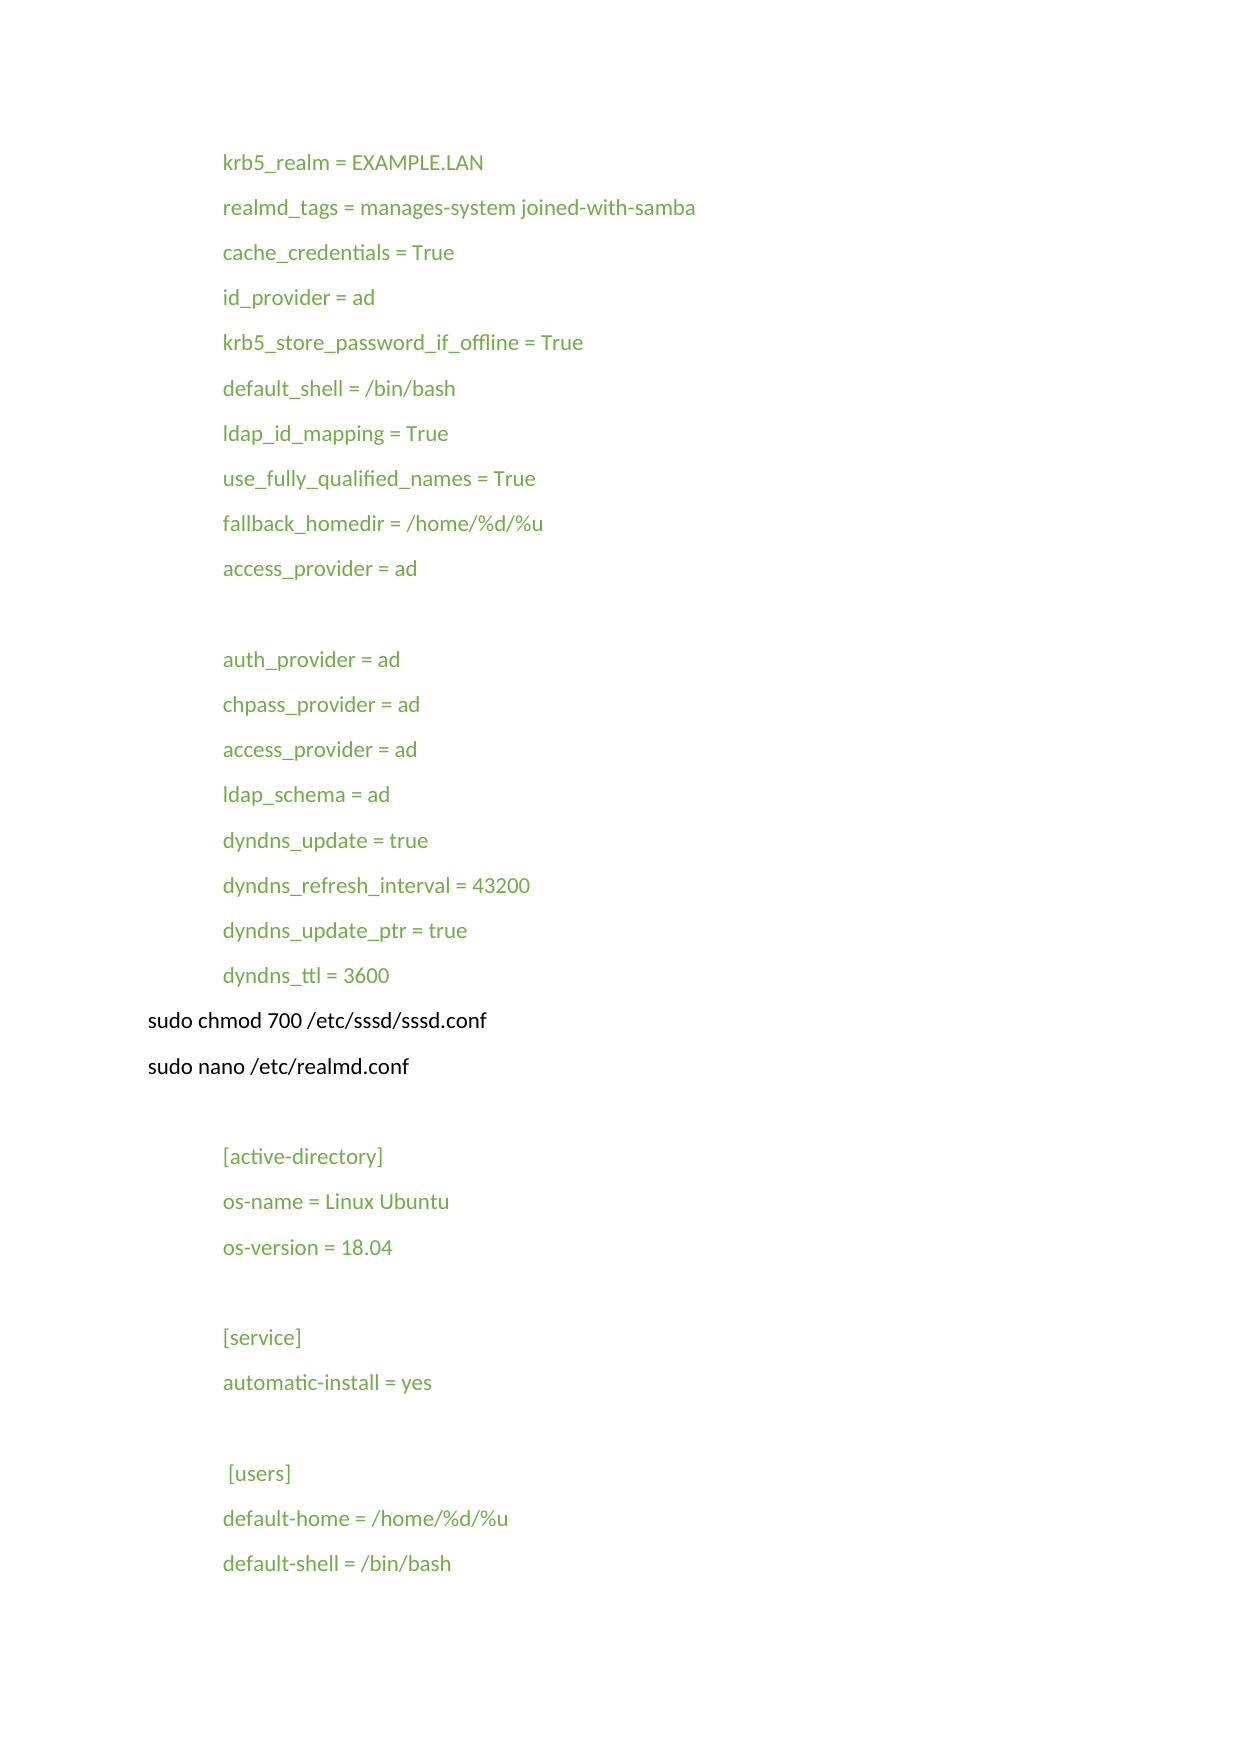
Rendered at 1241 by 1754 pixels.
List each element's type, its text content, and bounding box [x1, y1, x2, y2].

text [users] [223, 1459, 1093, 1487]
text [active-directory] [223, 1142, 1093, 1170]
text ldap_id_mapping = True [223, 419, 1093, 447]
text sudo nano /etc/realmd.conf [148, 1052, 1093, 1080]
text access_provider = ad [223, 554, 1093, 582]
text id_provider = ad [223, 283, 1093, 311]
text fallback_homedir = /home/%d/%u [223, 509, 1093, 537]
text dyndns_ttl = 3600 [223, 961, 1093, 989]
text realmd_tags = manages-system joined-with-samba [223, 193, 1093, 221]
text sudo chmod 700 /etc/sssd/sssd.conf [148, 1007, 1093, 1034]
text dyndns_refresh_interval = 43200 [223, 871, 1093, 899]
text chpass_provider = ad [223, 690, 1093, 718]
text ldap_schema = ad [223, 781, 1093, 808]
text automatic-install = yes [223, 1368, 1093, 1396]
text default-shell = /bin/bash [223, 1549, 1093, 1577]
text cache_credentials = True [223, 238, 1093, 266]
text dyndns_update = true [223, 826, 1093, 854]
text dyndns_update_ptr = true [223, 916, 1093, 944]
text auth_provider = ad [223, 645, 1093, 673]
text krb5_realm = EXAMPLE.LAN [223, 148, 1093, 176]
text krb5_store_password_if_offline = True [223, 328, 1093, 356]
text default_shell = /bin/bash [223, 374, 1093, 402]
text os-version = 18.04 [223, 1233, 1093, 1261]
text use_fully_qualified_names = True [223, 464, 1093, 492]
text os-name = Linux Ubuntu [223, 1187, 1093, 1215]
text [service] [223, 1323, 1093, 1351]
text default-home = /home/%d/%u [223, 1504, 1093, 1532]
text access_provider = ad [223, 735, 1093, 763]
